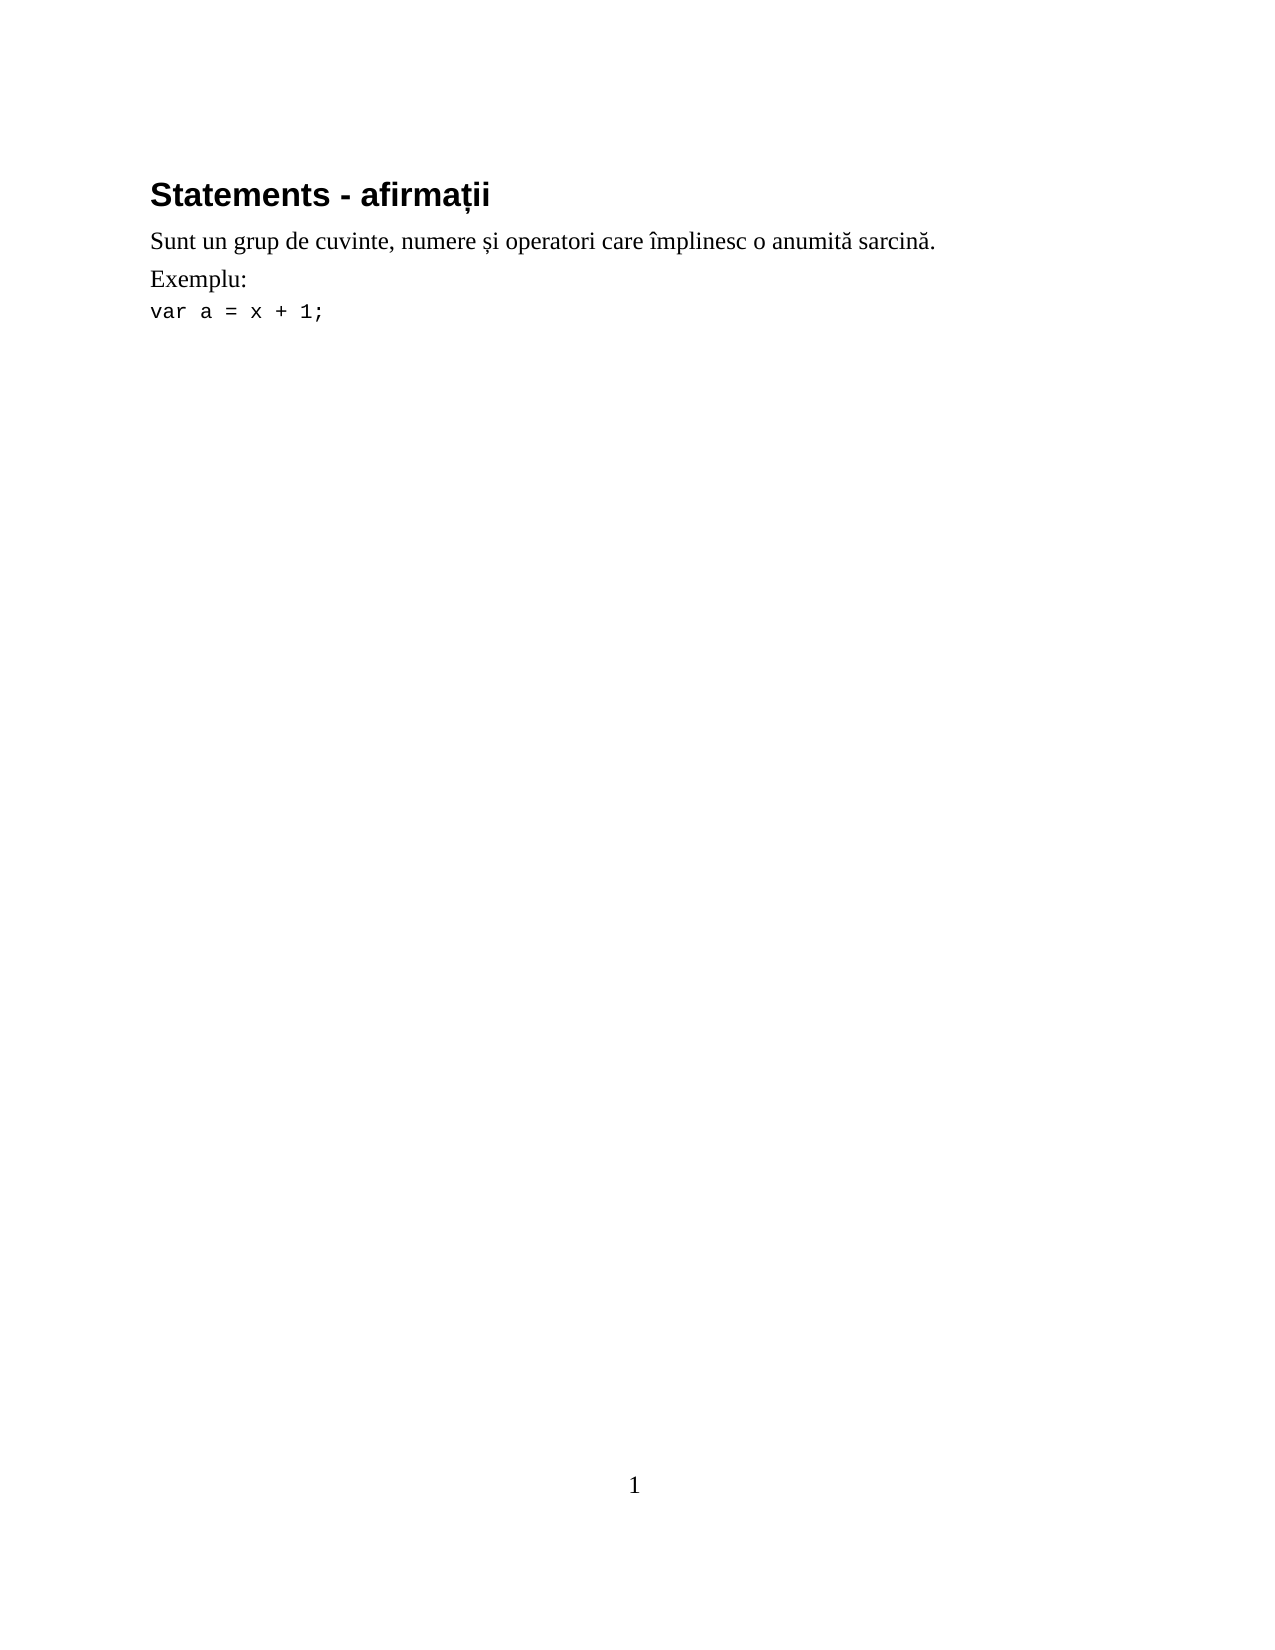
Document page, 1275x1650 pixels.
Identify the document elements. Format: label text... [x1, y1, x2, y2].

text var a = x + 1; [150, 302, 1125, 325]
subtitle Statements - afirmații [150, 175, 1125, 214]
text Exemplu: [150, 264, 1125, 293]
text Sunt un grup de cuvinte, numere și operatori care împlinesc o anumită sarcină. [150, 226, 1125, 255]
